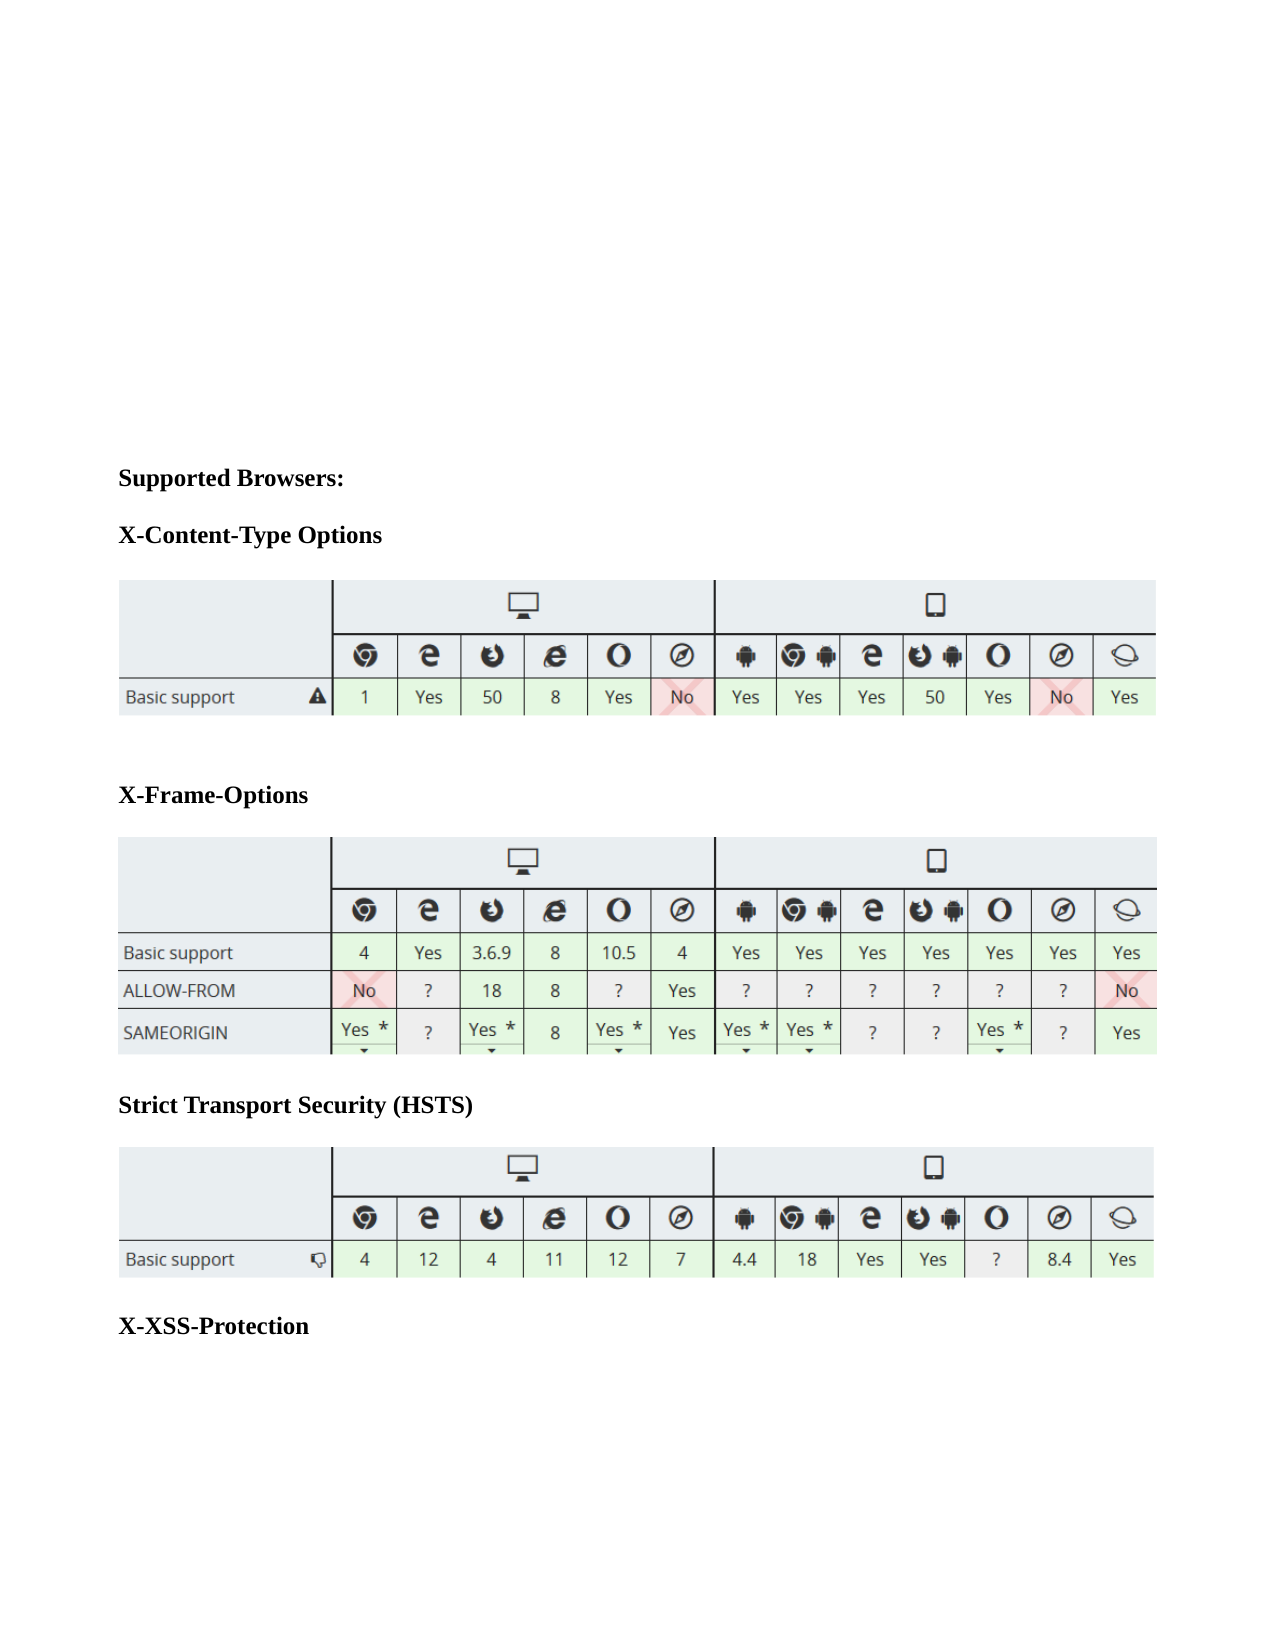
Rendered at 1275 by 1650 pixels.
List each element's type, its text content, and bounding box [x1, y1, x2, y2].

text X-XSS-Protection [118, 1311, 1157, 1340]
picture [118, 837, 1157, 1062]
text Strict Transport Security (HSTS) [118, 1090, 1157, 1119]
picture [118, 1147, 1157, 1283]
picture [118, 580, 1157, 723]
text Supported Browsers: [118, 463, 1157, 492]
text X-Content-Type Options [118, 521, 1157, 549]
text X-Frame-Options [118, 780, 1157, 808]
